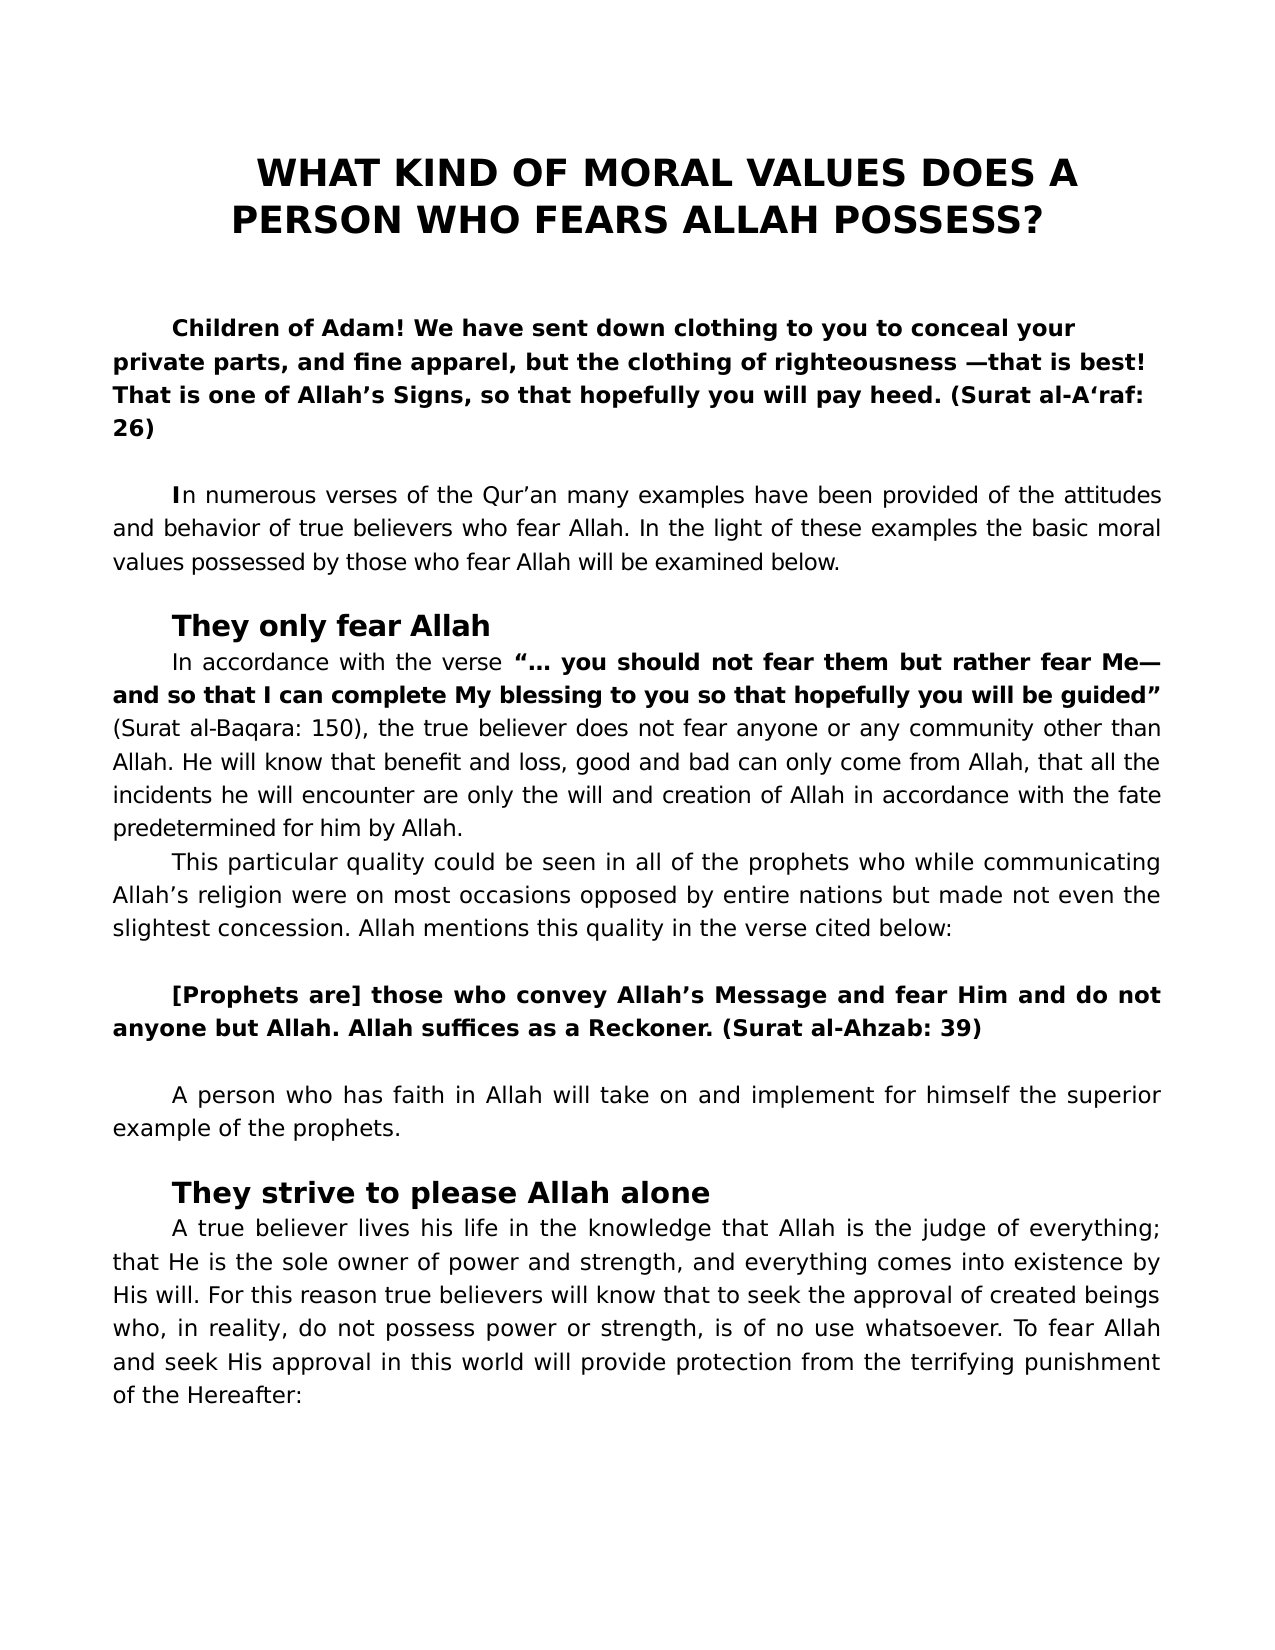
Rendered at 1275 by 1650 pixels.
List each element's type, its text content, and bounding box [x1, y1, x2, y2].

text They only fear Allah [112, 610, 1162, 643]
text This particular quality could be seen in all of the prophets who while communicating Allah’s religion were on most occasions opposed by entire nations but made not even the slightest concession. Allah mentions this quality in the verse cited below: [112, 843, 1162, 943]
text WHAT KIND OF MORAL VALUES DOES A PERSON WHO FEARS ALLAH POSSESS? [112, 148, 1162, 243]
text A person who has faith in Allah will take on and implement for himself the superior example of the prophets. [112, 1077, 1162, 1143]
text [Prophets are] those who convey Allah’s Message and fear Him and do not anyone but Allah. Allah suffices as a Reckoner. (Surat al-Ahzab: 39) [112, 977, 1162, 1043]
text In accordance with the verse “… you should not fear them but rather fear Me—and so that I can complete My blessing to you so that hopefully you will be guided” (Surat al-Baqara: 150), the true believer does not fear anyone or any community other than Allah. He will know that benefit and loss, good and bad can only come from Allah, that all the incidents he will encounter are only the will and creation of Allah in accordance with the fate predetermined for him by Allah. [112, 643, 1162, 843]
text A true believer lives his life in the knowledge that Allah is the judge of everything; that He is the sole owner of power and strength, and everything comes into existence by His will. For this reason true believers will know that to seek the approval of created beings who, in reality, do not possess power or strength, is of no use whatsoever. To fear Allah and seek His approval in this world will provide protection from the terrifying punishment of the Hereafter: [112, 1210, 1162, 1410]
text They strive to please Allah alone [112, 1177, 1162, 1210]
text In numerous verses of the Qur’an many examples have been provided of the attitudes and behavior of true believers who fear Allah. In the light of these examples the basic moral values possessed by those who fear Allah will be examined below. [112, 477, 1162, 577]
text Children of Adam! We have sent down clothing to you to conceal your private parts, and fine apparel, but the clothing of righteousness —that is best! That is one of Allah’s Signs, so that hopefully you will pay heed. (Surat al-A‘raf: 26) [112, 310, 1162, 443]
